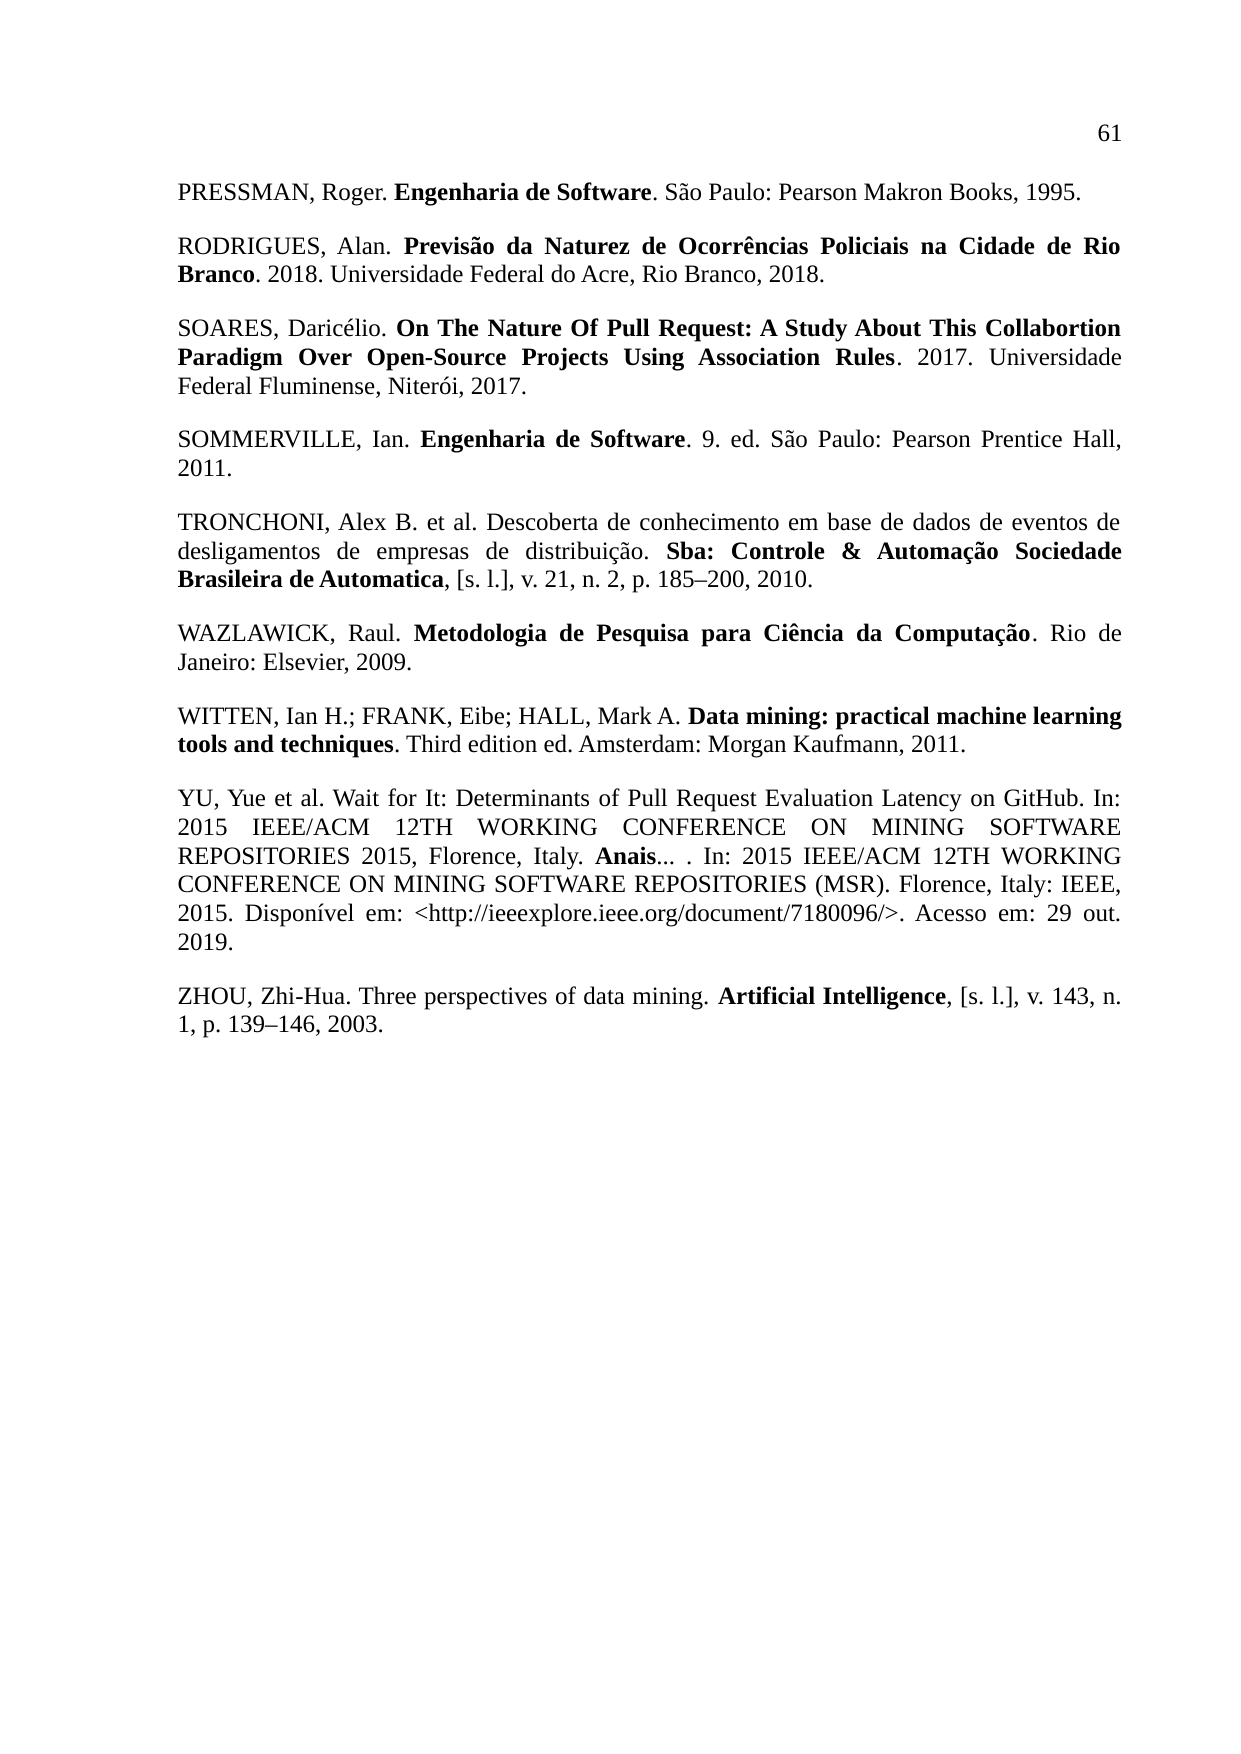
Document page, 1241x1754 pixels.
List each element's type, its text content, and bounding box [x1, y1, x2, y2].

text TRONCHONI, Alex B. et al. Descoberta de conhecimento em base de dados de eventos de desligamentos de empresas de distribuição. Sba: Controle & Automação Sociedade Brasileira de Automatica, [s. l.], v. 21, n. 2, p. 185–200, 2010. [177, 507, 1122, 593]
text WAZLAWICK, Raul. Metodologia de Pesquisa para Ciência da Computação. Rio de Janeiro: Elsevier, 2009. [177, 618, 1122, 676]
text SOARES, Daricélio. On The Nature Of Pull Request: A Study About This Collabortion Paradigm Over Open-Source Projects Using Association Rules. 2017. Universidade Federal Fluminense, Niterói, 2017. [177, 313, 1122, 399]
text ZHOU, Zhi-Hua. Three perspectives of data mining. Artificial Intelligence, [s. l.], v. 143, n. 1, p. 139–146, 2003. [177, 981, 1122, 1038]
text RODRIGUES, Alan. Previsão da Naturez de Ocorrências Policiais na Cidade de Rio Branco. 2018. Universidade Federal do Acre, Rio Branco, 2018. [177, 231, 1122, 288]
text WITTEN, Ian H.; FRANK, Eibe; HALL, Mark A. Data mining: practical machine learning tools and techniques. Third edition ed. Amsterdam: Morgan Kaufmann, 2011. [177, 701, 1122, 758]
text SOMMERVILLE, Ian. Engenharia de Software. 9. ed. São Paulo: Pearson Prentice Hall, 2011. [177, 424, 1122, 482]
text PRESSMAN, Roger. Engenharia de Software. São Paulo: Pearson Makron Books, 1995. [177, 177, 1122, 206]
text YU, Yue et al. Wait for It: Determinants of Pull Request Evaluation Latency on GitHub. In: 2015 IEEE/ACM 12TH WORKING CONFERENCE ON MINING SOFTWARE REPOSITORIES 2015, Florence, Italy. Anais... . In: 2015 IEEE/ACM 12TH WORKING CONFERENCE ON MINING SOFTWARE REPOSITORIES (MSR). Florence, Italy: IEEE, 2015. Disponível em: <http://ieeexplore.ieee.org/document/7180096/>. Acesso em: 29 out. 2019. [177, 783, 1122, 956]
